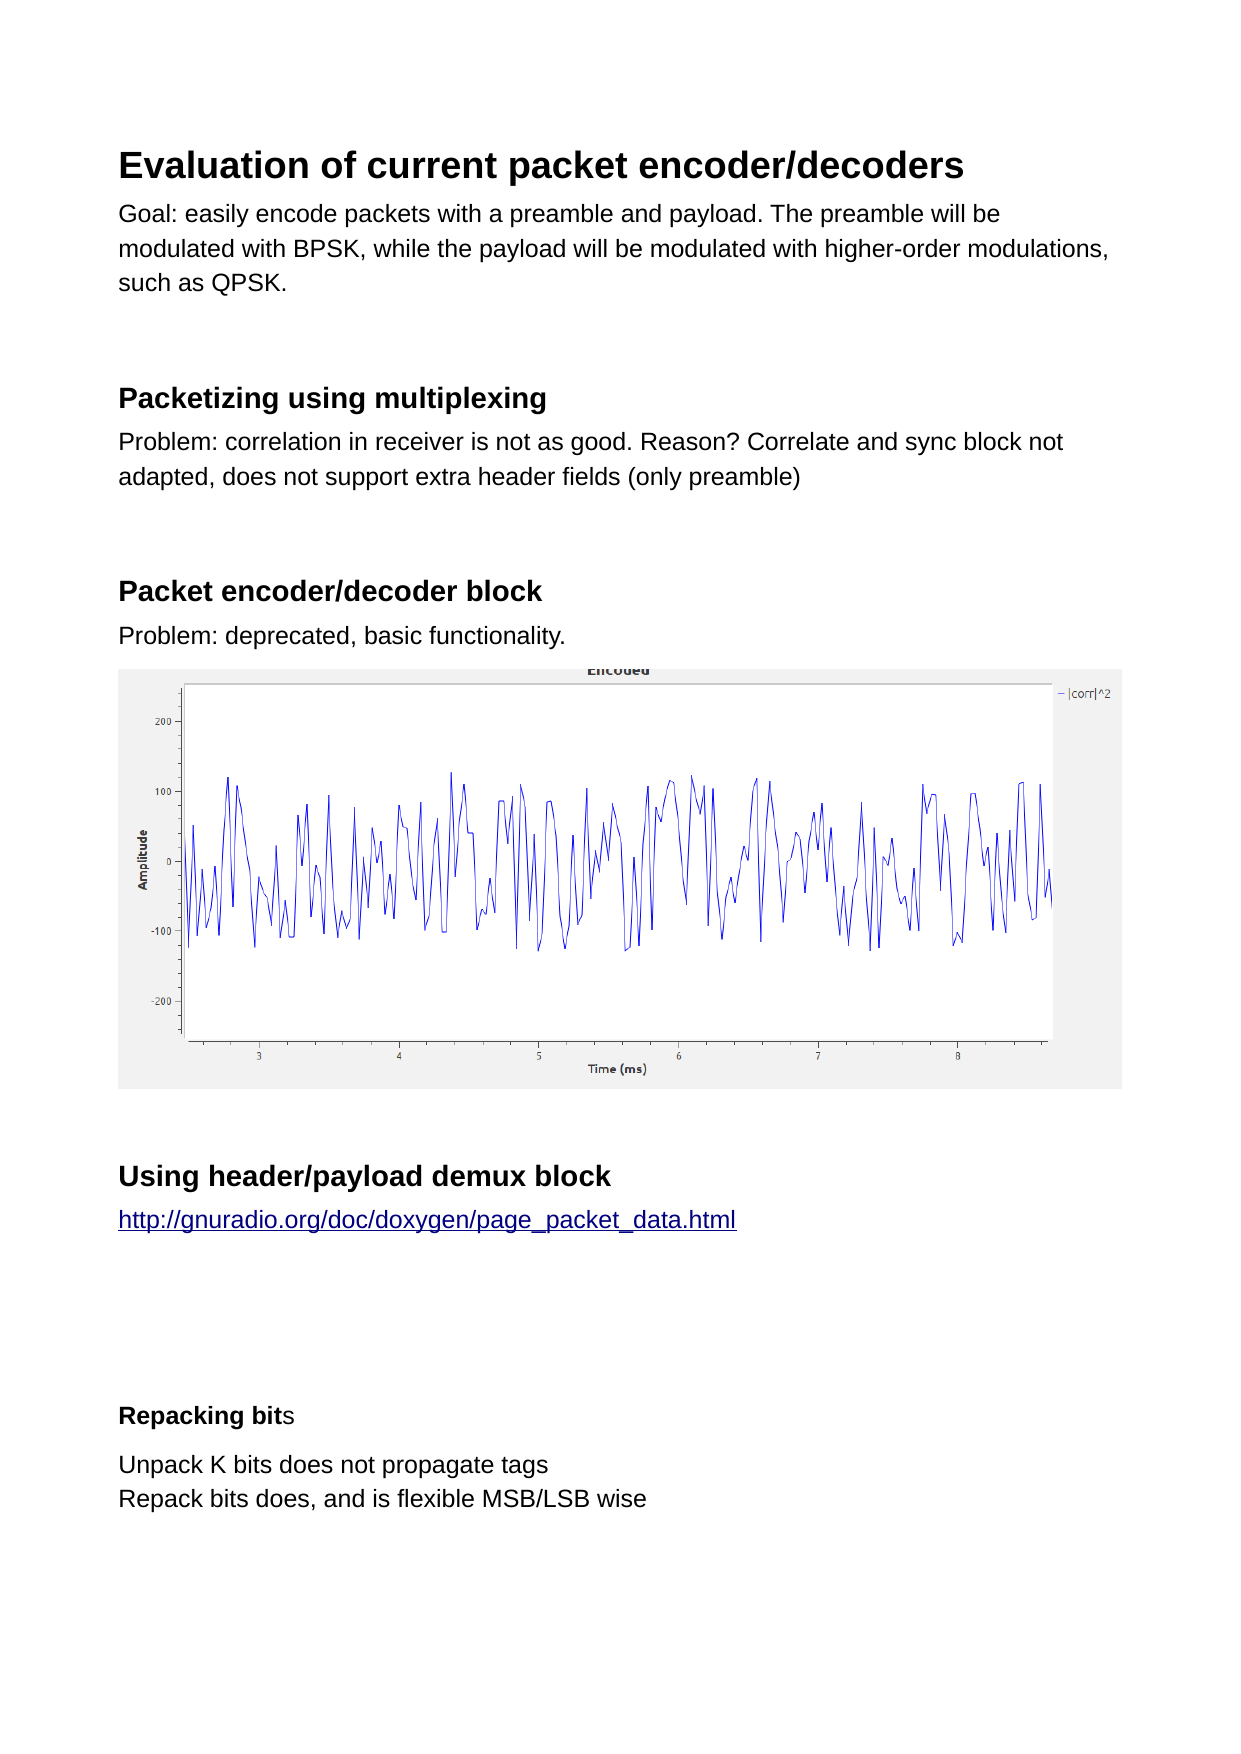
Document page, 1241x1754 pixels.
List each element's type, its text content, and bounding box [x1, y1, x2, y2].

text Problem: deprecated, basic functionality. [118, 621, 1122, 649]
text Unpack K bits does not propagate tags Repack bits does, and is flexible MSB/LSB wise [118, 1450, 1122, 1513]
subtitle Using header/payload demux block [118, 1158, 1122, 1192]
text Problem: correlation in receiver is not as good. Reason? Correlate and sync block not adapted, does not support extra header fields (only preamble) [118, 427, 1122, 490]
text http://gnuradio.org/doc/doxygen/page_packet_data.html [118, 1205, 1122, 1233]
text Goal: easily encode packets with a preamble and payload. The preamble will be modulated with BPSK, while the payload will be modulated with higher-order modulations, such as QPSK. [118, 199, 1122, 297]
subtitle Evaluation of current packet encoder/decoders [118, 143, 1122, 187]
subtitle Packet encoder/decoder block [118, 574, 1122, 608]
subtitle Packetizing using multiplexing [118, 381, 1122, 415]
picture [118, 669, 1123, 1089]
text Repacking bits [118, 1401, 1122, 1430]
